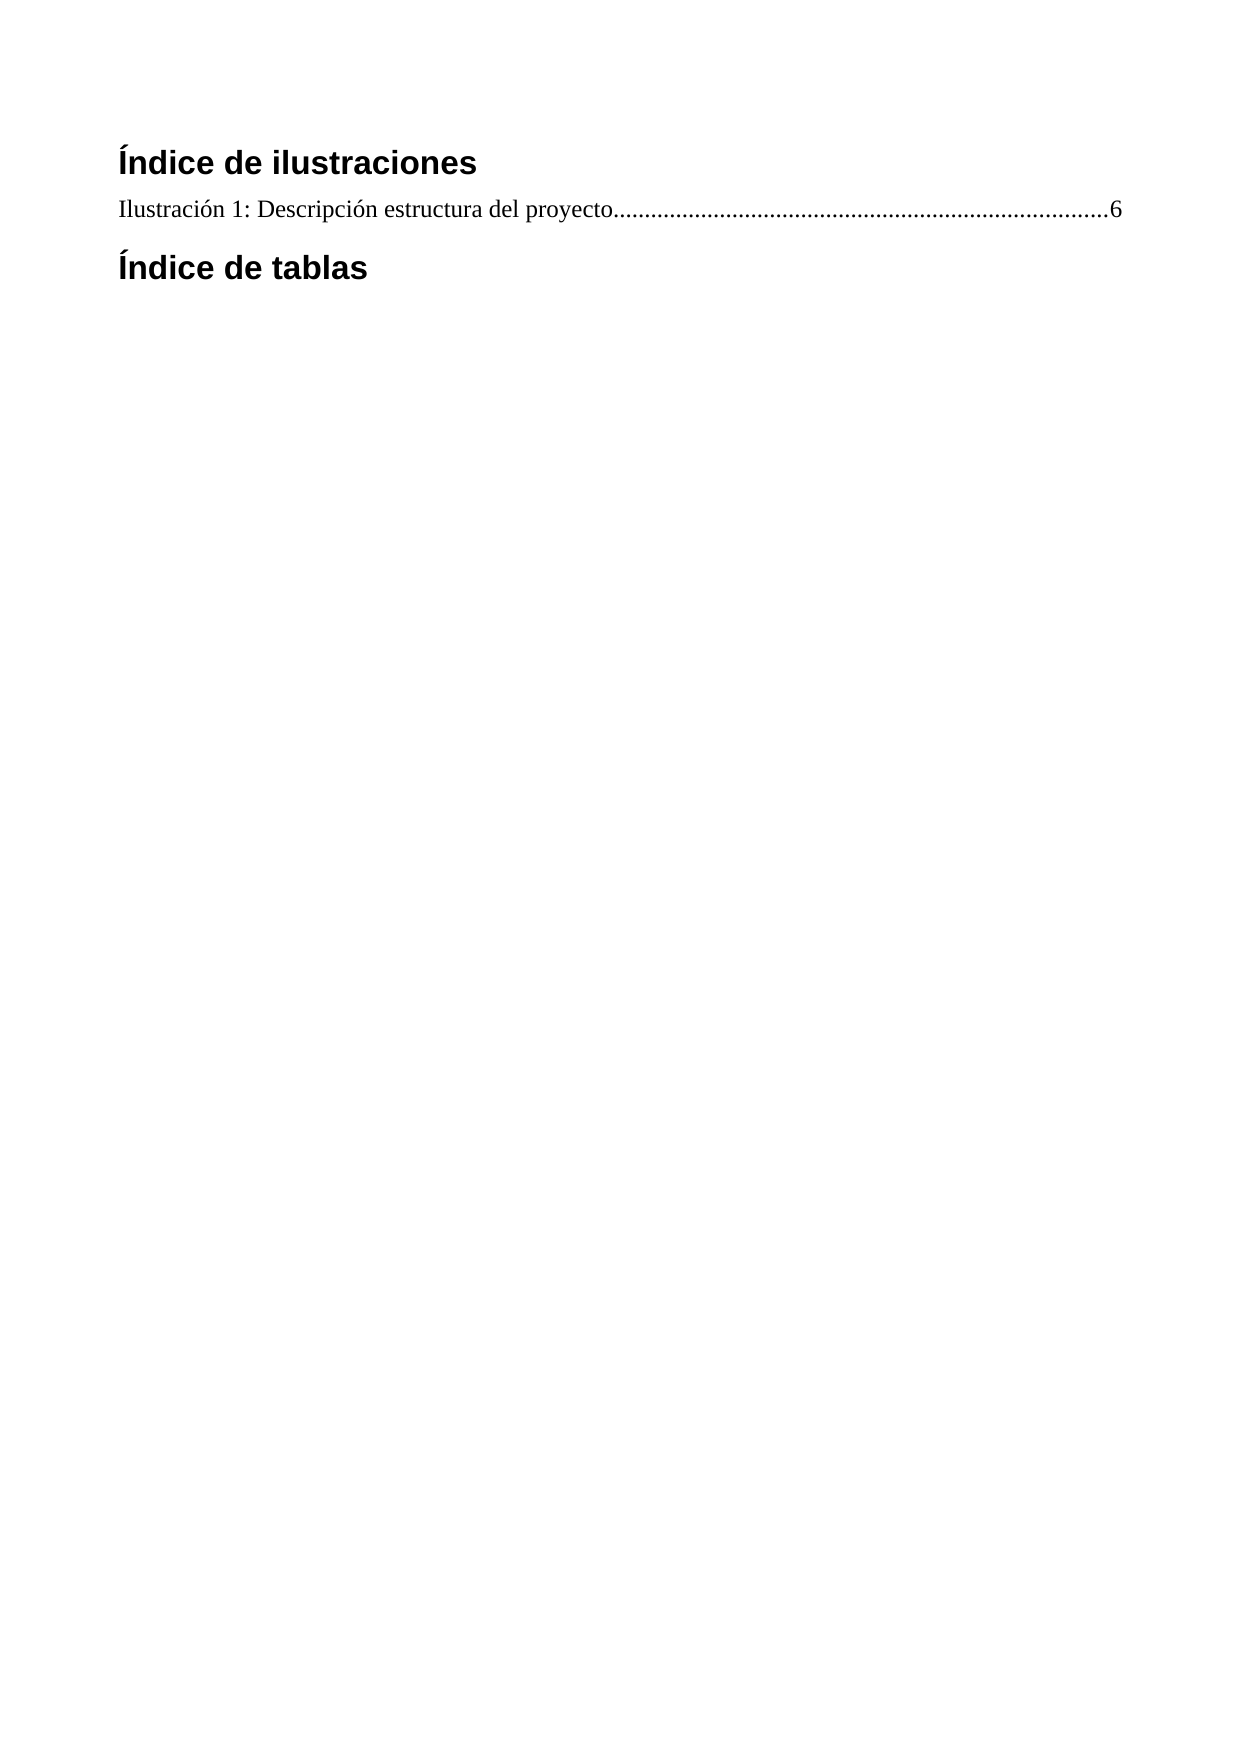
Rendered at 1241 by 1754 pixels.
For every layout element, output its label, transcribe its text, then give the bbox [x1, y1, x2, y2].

text Ilustración 1: Descripción estructura del proyecto 6 [118, 194, 1122, 223]
subtitle Índice de ilustraciones [118, 143, 1122, 182]
subtitle Índice de tablas [118, 248, 1122, 286]
